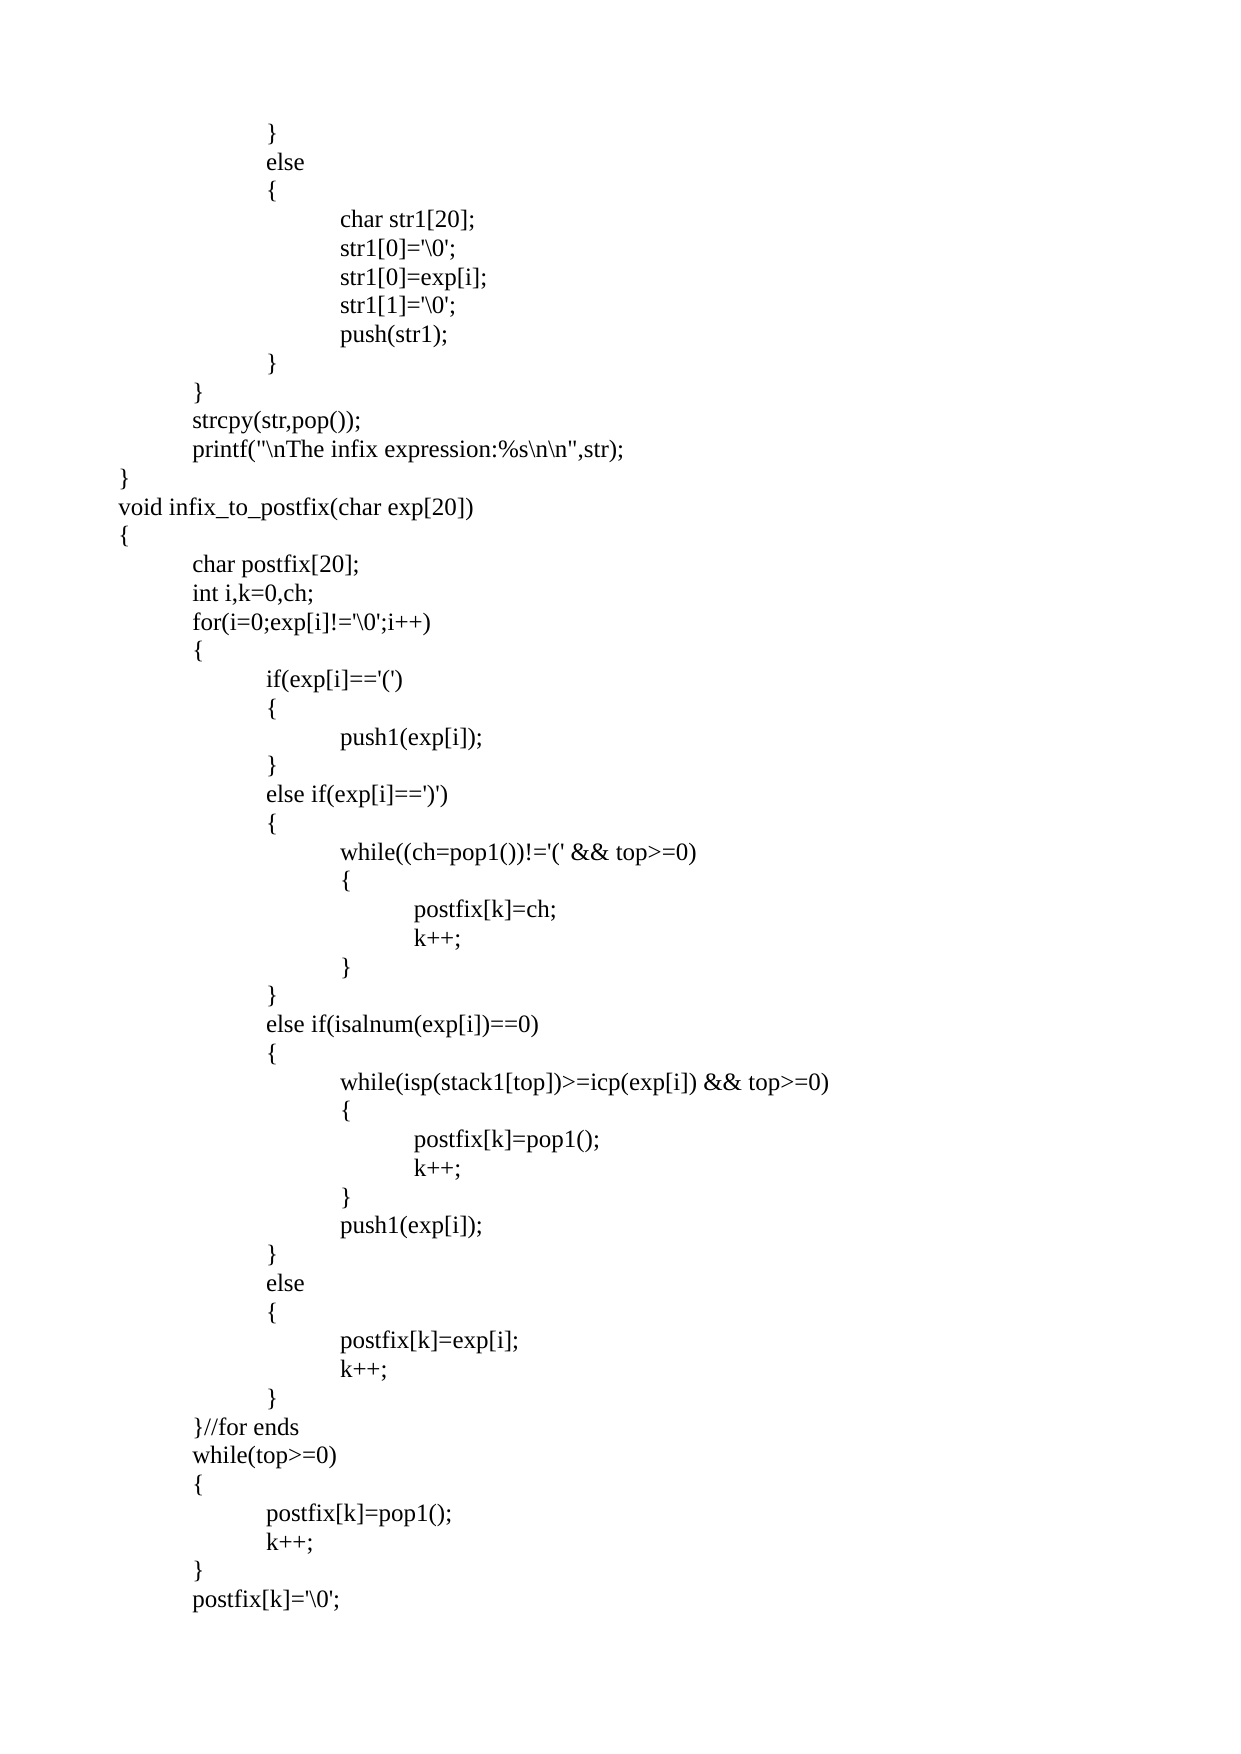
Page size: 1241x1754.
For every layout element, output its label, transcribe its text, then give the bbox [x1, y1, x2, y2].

text } [118, 118, 1122, 147]
text postfix[k]=pop1(); [118, 1498, 1122, 1527]
text { [118, 1297, 1122, 1326]
text int i,k=0,ch; [118, 578, 1122, 607]
text { [118, 176, 1122, 204]
text str1[0]='\0'; [118, 233, 1122, 262]
text else if(isalnum(exp[i])==0) [118, 1009, 1122, 1038]
text { [118, 1096, 1122, 1124]
text postfix[k]=ch; [118, 894, 1122, 923]
text } [118, 751, 1122, 779]
text k++; [118, 923, 1122, 952]
text while(top>=0) [118, 1441, 1122, 1469]
text k++; [118, 1354, 1122, 1383]
text postfix[k]='\0'; [118, 1584, 1122, 1613]
text } [118, 1556, 1122, 1584]
text else if(exp[i]==')') [118, 779, 1122, 808]
text void infix_to_postfix(char exp[20]) [118, 492, 1122, 521]
text while((ch=pop1())!='(' && top>=0) [118, 837, 1122, 866]
text k++; [118, 1527, 1122, 1556]
text { [118, 808, 1122, 837]
text } [118, 952, 1122, 981]
text } [118, 377, 1122, 406]
text if(exp[i]=='(') [118, 664, 1122, 693]
text postfix[k]=pop1(); [118, 1124, 1122, 1153]
text } [118, 1182, 1122, 1211]
text { [118, 866, 1122, 894]
text }//for ends [118, 1412, 1122, 1441]
text } [118, 981, 1122, 1009]
text { [118, 693, 1122, 722]
text { [118, 1038, 1122, 1067]
text else [118, 147, 1122, 176]
text } [118, 1383, 1122, 1412]
text { [118, 521, 1122, 549]
text push1(exp[i]); [118, 1211, 1122, 1239]
text push(str1); [118, 319, 1122, 348]
text for(i=0;exp[i]!='\0';i++) [118, 607, 1122, 636]
text printf("\nThe infix expression:%s\n\n",str); [118, 434, 1122, 463]
text } [118, 348, 1122, 377]
text { [118, 1469, 1122, 1498]
text } [118, 463, 1122, 492]
text str1[1]='\0'; [118, 291, 1122, 319]
text push1(exp[i]); [118, 722, 1122, 751]
text strcpy(str,pop()); [118, 406, 1122, 434]
text } [118, 1239, 1122, 1268]
text k++; [118, 1153, 1122, 1182]
text while(isp(stack1[top])>=icp(exp[i]) && top>=0) [118, 1067, 1122, 1096]
text postfix[k]=exp[i]; [118, 1326, 1122, 1354]
text str1[0]=exp[i]; [118, 262, 1122, 291]
text char postfix[20]; [118, 549, 1122, 578]
text char str1[20]; [118, 204, 1122, 233]
text else [118, 1268, 1122, 1297]
text { [118, 636, 1122, 664]
